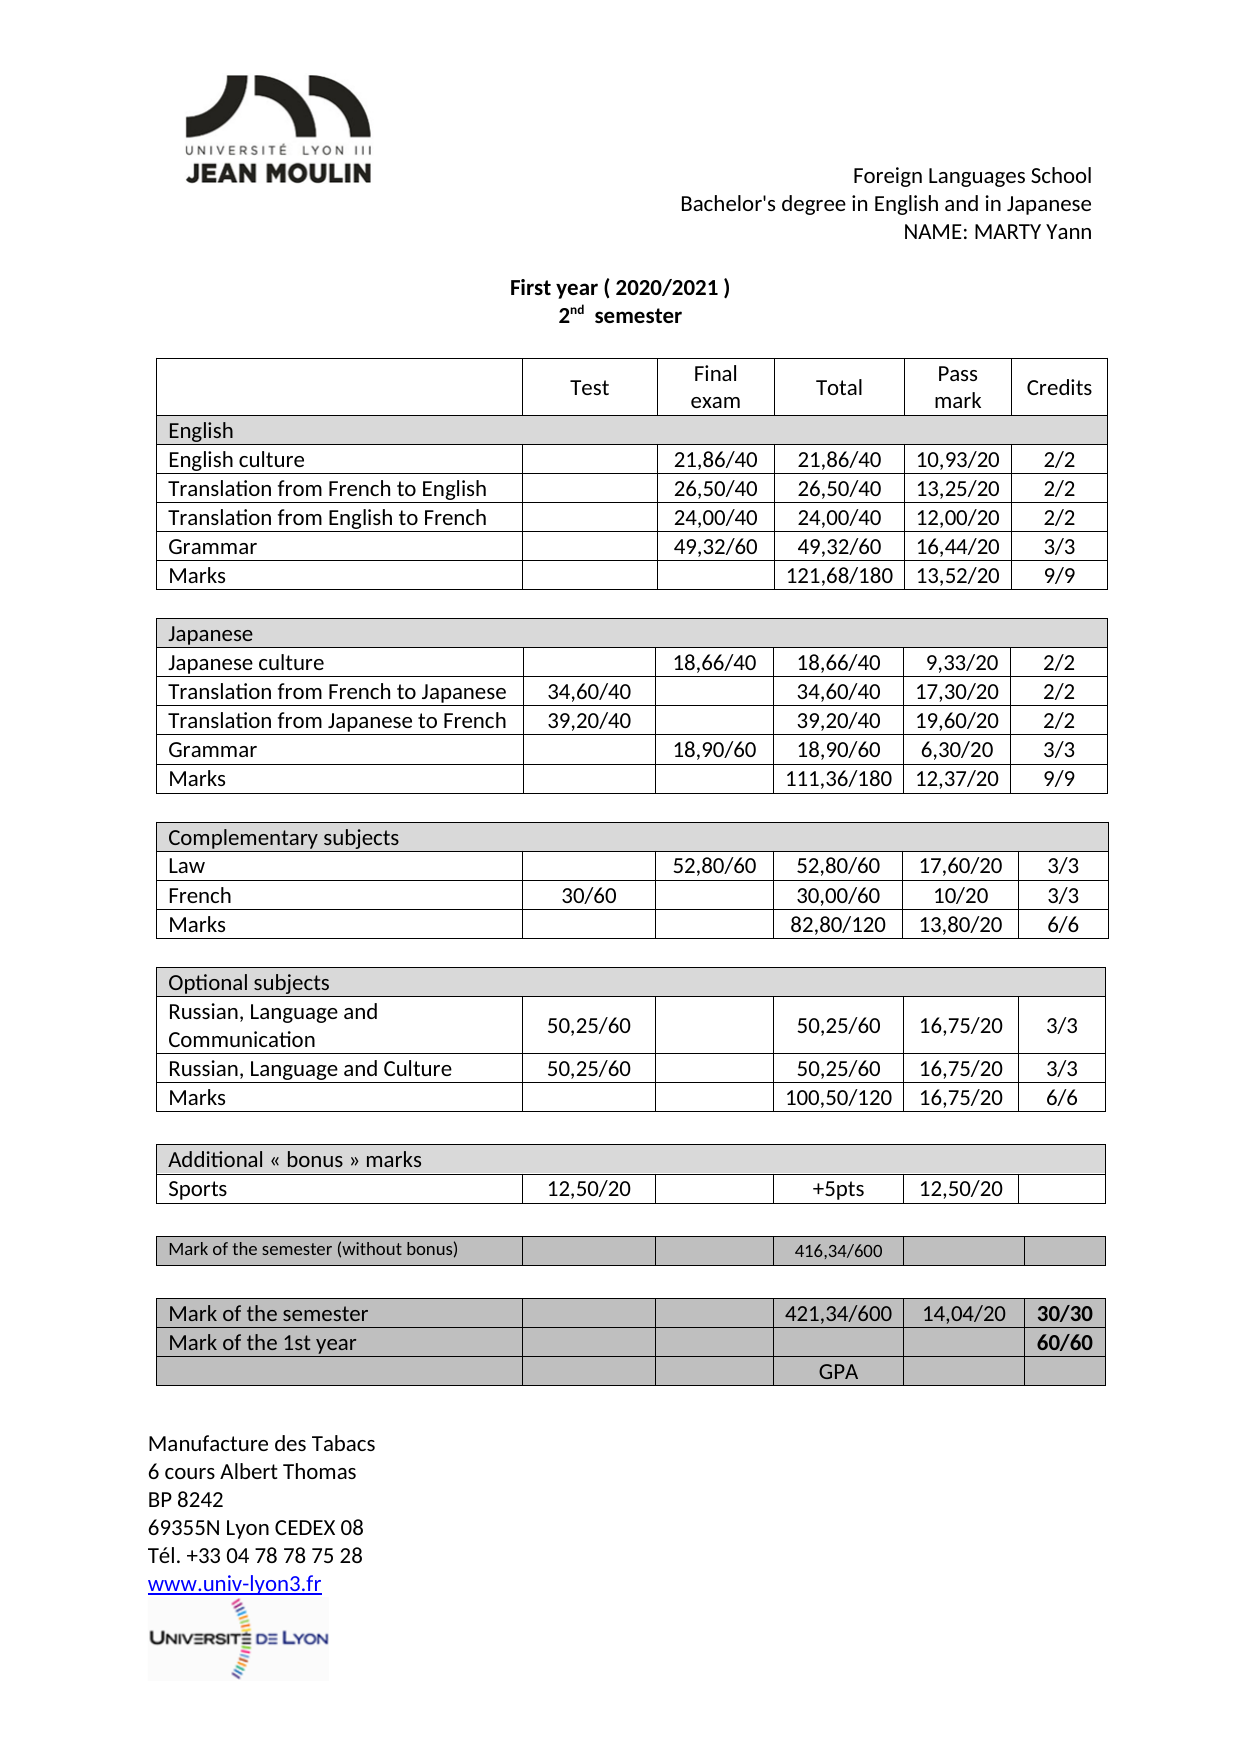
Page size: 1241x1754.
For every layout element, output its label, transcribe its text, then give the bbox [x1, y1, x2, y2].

picture [147, 73, 409, 184]
table_cell Mark of the 1st year [157, 1328, 522, 1356]
text First year ( 2020/2021 ) [148, 273, 1093, 302]
table_cell 49,32/60 [775, 532, 904, 560]
table_header 30/30 [1025, 1299, 1105, 1327]
table_header Mark of the semester (without bonus) [157, 1237, 522, 1265]
table_cell [523, 1083, 655, 1111]
table_cell [523, 1328, 655, 1356]
table_cell [656, 1083, 773, 1111]
table_header [157, 359, 522, 415]
table_cell Marks [157, 910, 522, 938]
table_cell 2/2 [1012, 503, 1107, 531]
table_cell 17,60/20 [903, 852, 1018, 880]
table_header Pass mark [905, 359, 1011, 415]
table_cell [523, 910, 655, 938]
table_cell 12,00/20 [905, 503, 1011, 531]
table_cell 2/2 [1011, 677, 1107, 705]
table_cell 2/2 [1011, 706, 1107, 734]
table_cell 50,25/60 [523, 997, 655, 1053]
table_cell 6/6 [1019, 1083, 1105, 1111]
table_cell Translation from English to French [157, 503, 522, 531]
table_cell 34,60/40 [524, 677, 655, 705]
table_header [656, 1237, 773, 1265]
table_cell [656, 1175, 773, 1202]
table_cell 26,50/40 [775, 474, 904, 502]
table_cell 6/6 [1019, 910, 1108, 938]
table_cell 49,32/60 [658, 532, 774, 560]
table_cell 9,33/20 [904, 648, 1010, 676]
table_cell Law [157, 852, 522, 880]
table_cell 18,90/60 [656, 735, 773, 763]
table_cell English [157, 416, 1107, 444]
table_cell [656, 910, 773, 938]
table_cell 21,86/40 [775, 445, 904, 473]
table_cell 39,20/40 [524, 706, 655, 734]
table_cell 34,60/40 [774, 677, 903, 705]
table_cell 3/3 [1012, 532, 1107, 560]
table_cell 18,66/40 [656, 648, 773, 676]
table_cell [523, 1357, 655, 1385]
table_cell Grammar [157, 532, 522, 560]
table_cell 2/2 [1011, 648, 1107, 676]
table_header [523, 1299, 655, 1327]
table_cell [656, 706, 773, 734]
table_header Total [775, 359, 904, 415]
table_cell 26,50/40 [658, 474, 774, 502]
table_header Complementary subjects [157, 823, 1108, 851]
table_cell 2/2 [1012, 445, 1107, 473]
table_cell English culture [157, 445, 522, 473]
table_header [656, 1299, 773, 1327]
table_cell [523, 445, 657, 473]
table_cell 13,25/20 [905, 474, 1011, 502]
table_cell 24,00/40 [775, 503, 904, 531]
table_header [523, 1237, 655, 1265]
table_cell 13,52/20 [905, 561, 1011, 589]
table_cell Marks [157, 1083, 522, 1111]
table_cell Japanese culture [157, 648, 523, 676]
table_cell 18,90/60 [774, 735, 903, 763]
table_cell 3/3 [1019, 1054, 1105, 1082]
table_cell 19,60/20 [904, 706, 1010, 734]
table_cell 50,25/60 [523, 1054, 655, 1082]
table_cell 16,75/20 [904, 997, 1018, 1053]
table_cell 121,68/180 [775, 561, 904, 589]
table_cell [524, 765, 655, 792]
table_cell 60/60 [1025, 1328, 1105, 1356]
table_cell [656, 1328, 773, 1356]
table_cell 21,86/40 [658, 445, 774, 473]
table_header Final exam [658, 359, 774, 415]
table_cell [1025, 1357, 1105, 1385]
table_cell [523, 532, 657, 560]
table_cell 52,80/60 [656, 852, 773, 880]
table_cell 39,20/40 [774, 706, 903, 734]
table_cell [774, 1328, 903, 1356]
table_cell Translation from Japanese to French [157, 706, 523, 734]
table_cell Marks [157, 765, 523, 792]
table_cell 100,50/120 [774, 1083, 903, 1111]
table_cell Translation from French to English [157, 474, 522, 502]
table_header 421,34/600 [774, 1299, 903, 1327]
table_cell [656, 881, 773, 909]
table_cell 3/3 [1019, 852, 1108, 880]
table_cell 16,75/20 [904, 1054, 1018, 1082]
table_cell Marks [157, 561, 522, 589]
table_cell [656, 1357, 773, 1385]
table_cell Translation from French to Japanese [157, 677, 523, 705]
table_cell [656, 1054, 773, 1082]
table_cell 12,50/20 [904, 1175, 1018, 1202]
table_header [904, 1237, 1024, 1265]
table_cell 52,80/60 [774, 852, 902, 880]
table_cell 12,37/20 [904, 765, 1010, 792]
table_cell [658, 561, 774, 589]
table_cell [523, 852, 655, 880]
table_header Optional subjects [157, 968, 1105, 996]
table_header 14,04/20 [904, 1299, 1024, 1327]
table_cell 3/3 [1019, 997, 1105, 1053]
table_cell 30/60 [523, 881, 655, 909]
table_cell [157, 1357, 522, 1385]
picture [147, 1597, 329, 1681]
table_cell 10,93/20 [905, 445, 1011, 473]
table_cell [524, 735, 655, 763]
table_cell [904, 1328, 1024, 1356]
table_cell [523, 503, 657, 531]
table_cell 82,80/120 [774, 910, 902, 938]
table_cell 6,30/20 [904, 735, 1010, 763]
table_cell 9/9 [1011, 765, 1107, 792]
table_cell Sports [157, 1175, 522, 1202]
table_cell GPA [774, 1357, 903, 1385]
table_cell [904, 1357, 1024, 1385]
table_cell Russian, Language and Communication [157, 997, 522, 1053]
table_cell 17,30/20 [904, 677, 1010, 705]
table_cell [523, 474, 657, 502]
table_header 416,34/600 [774, 1237, 903, 1265]
table_cell 24,00/40 [658, 503, 774, 531]
table_cell French [157, 881, 522, 909]
table_cell 50,25/60 [774, 1054, 903, 1082]
table_header Mark of the semester [157, 1299, 522, 1327]
table_cell [1019, 1175, 1105, 1202]
table_cell [524, 648, 655, 676]
table_cell 16,75/20 [904, 1083, 1018, 1111]
table_cell Grammar [157, 735, 523, 763]
text 2nd semester [148, 302, 1093, 329]
table_cell [656, 677, 773, 705]
table_cell 18,66/40 [774, 648, 903, 676]
table_header Japanese [157, 619, 1107, 647]
table_header Test [523, 359, 657, 415]
table_cell 16,44/20 [905, 532, 1011, 560]
table_header [1025, 1237, 1105, 1265]
table_header Credits [1012, 359, 1107, 415]
table_cell 13,80/20 [903, 910, 1018, 938]
table_cell 9/9 [1012, 561, 1107, 589]
table_cell 3/3 [1011, 735, 1107, 763]
table_cell Russian, Language and Culture [157, 1054, 522, 1082]
table_cell 3/3 [1019, 881, 1108, 909]
table_header Additional « bonus » marks [157, 1145, 1105, 1173]
table_cell 12,50/20 [523, 1175, 655, 1202]
table_cell 10/20 [903, 881, 1018, 909]
table_cell [523, 561, 657, 589]
table_cell 30,00/60 [774, 881, 902, 909]
table_cell 2/2 [1012, 474, 1107, 502]
table_cell [656, 765, 773, 792]
table_cell 111,36/180 [774, 765, 903, 792]
table_cell 50,25/60 [774, 997, 903, 1053]
table_cell +5pts [774, 1175, 903, 1202]
table_cell [656, 997, 773, 1053]
